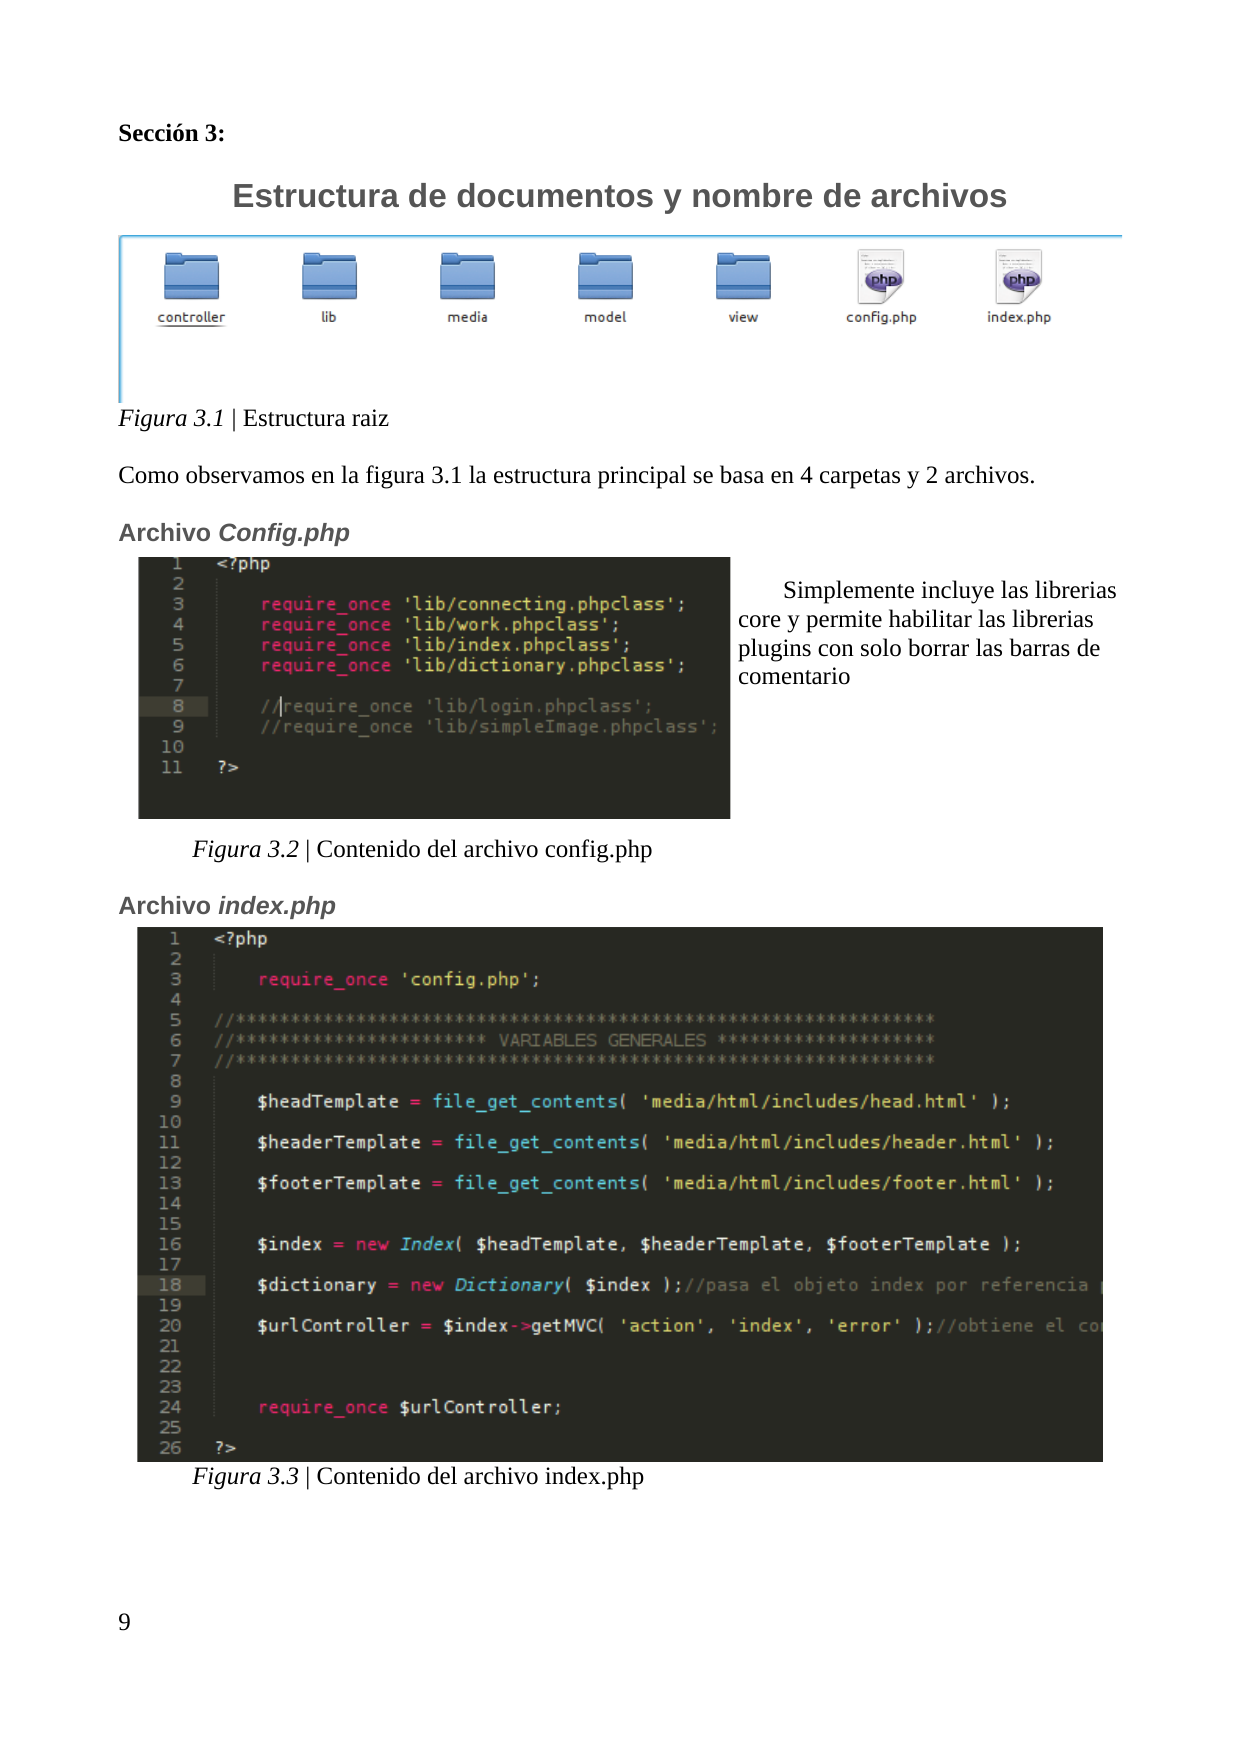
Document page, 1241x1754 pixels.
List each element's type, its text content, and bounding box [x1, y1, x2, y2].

picture [118, 235, 1123, 403]
text Archivo Config.php [118, 518, 1122, 546]
text Figura 3.2 | Contenido del archivo config.php [118, 834, 1122, 863]
text Figura 3.3 | Contenido del archivo index.php [118, 920, 1122, 1490]
text Simplemente incluye las librerias core y permite habilitar las librerias plugins con solo borrar las barras de comentario [731, 575, 1122, 690]
text Estructura de documentos y nombre de archivos [118, 176, 1122, 214]
text Como observamos en la figura 3.1 la estructura principal se basa en 4 carpetas y 2 archivos. [118, 460, 1122, 489]
text Figura 3.1 | Estructura raiz [118, 403, 1122, 431]
text [118, 214, 1122, 235]
text Archivo index.php [118, 891, 1122, 920]
picture [137, 927, 1103, 1462]
picture [138, 557, 731, 819]
text Sección 3: [118, 118, 1122, 147]
